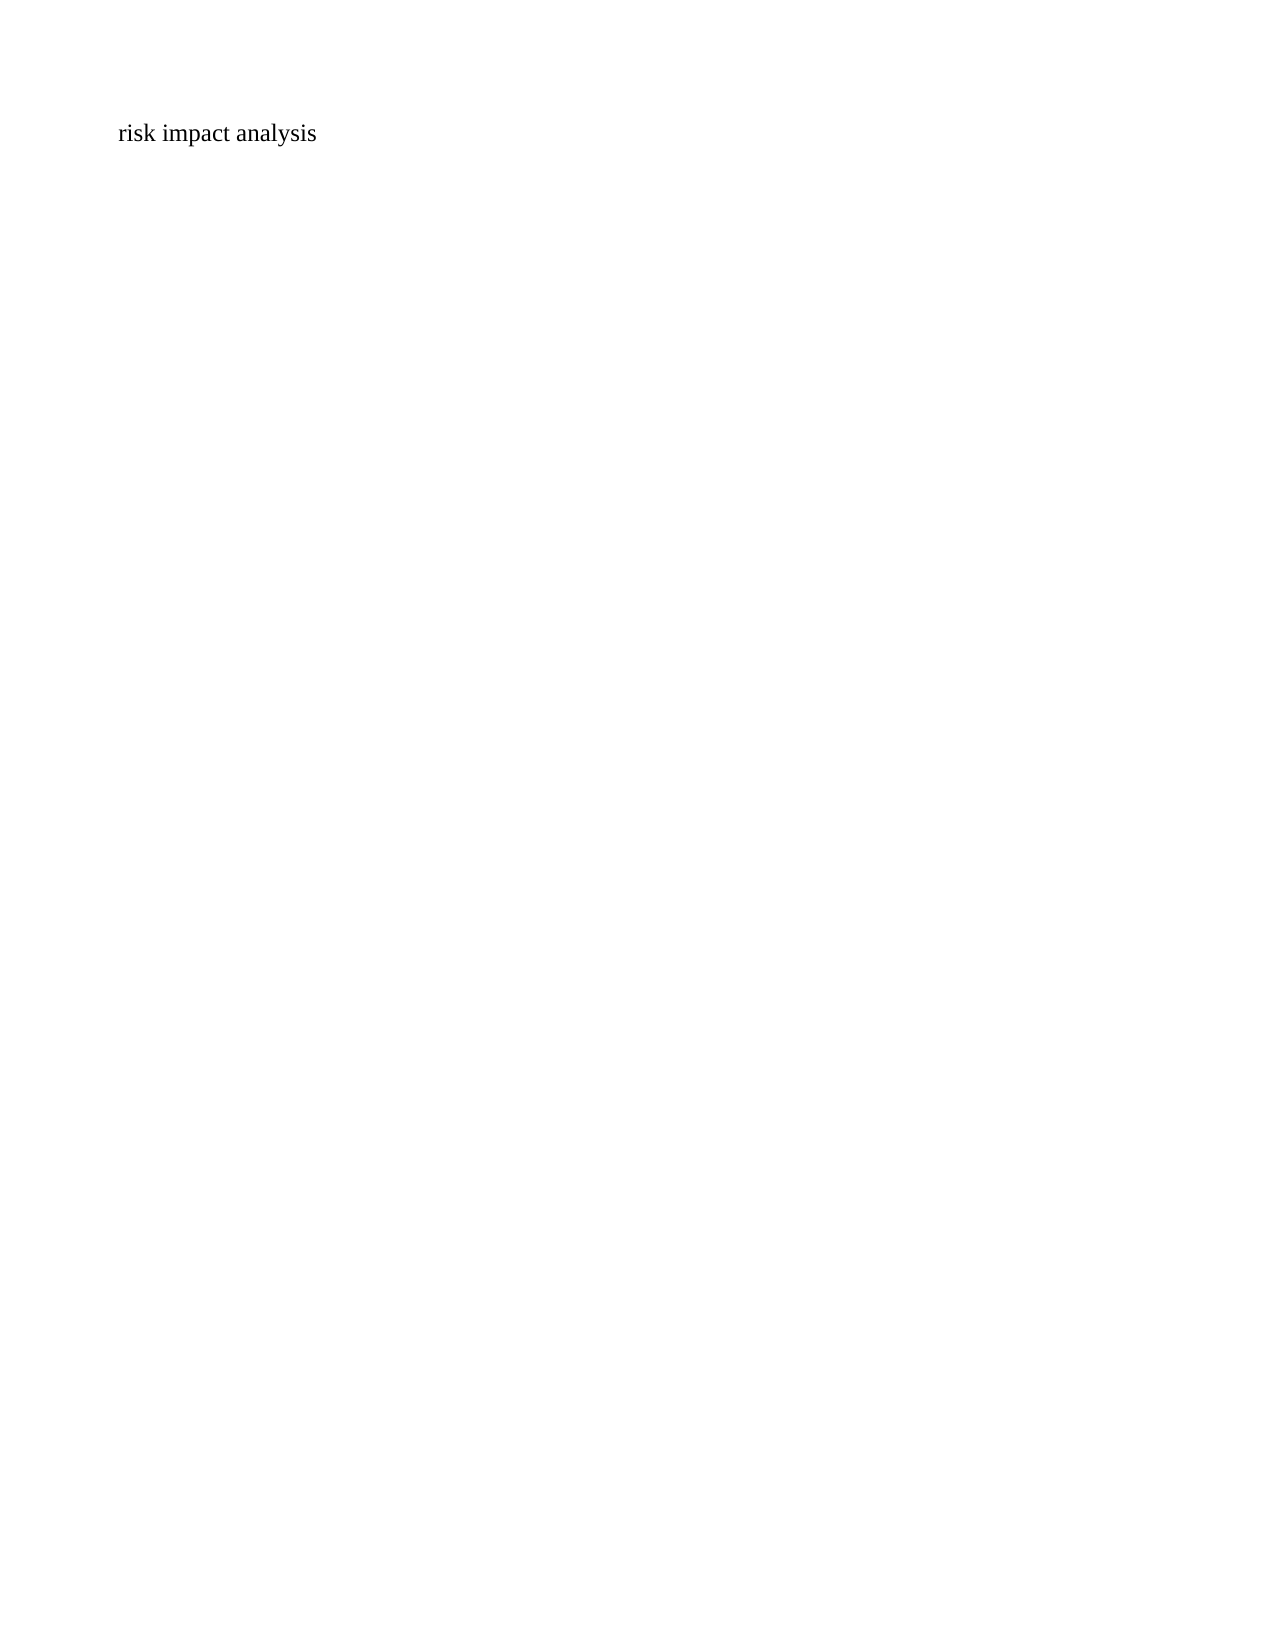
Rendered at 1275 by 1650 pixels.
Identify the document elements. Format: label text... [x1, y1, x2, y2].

text risk impact analysis [118, 118, 1157, 147]
